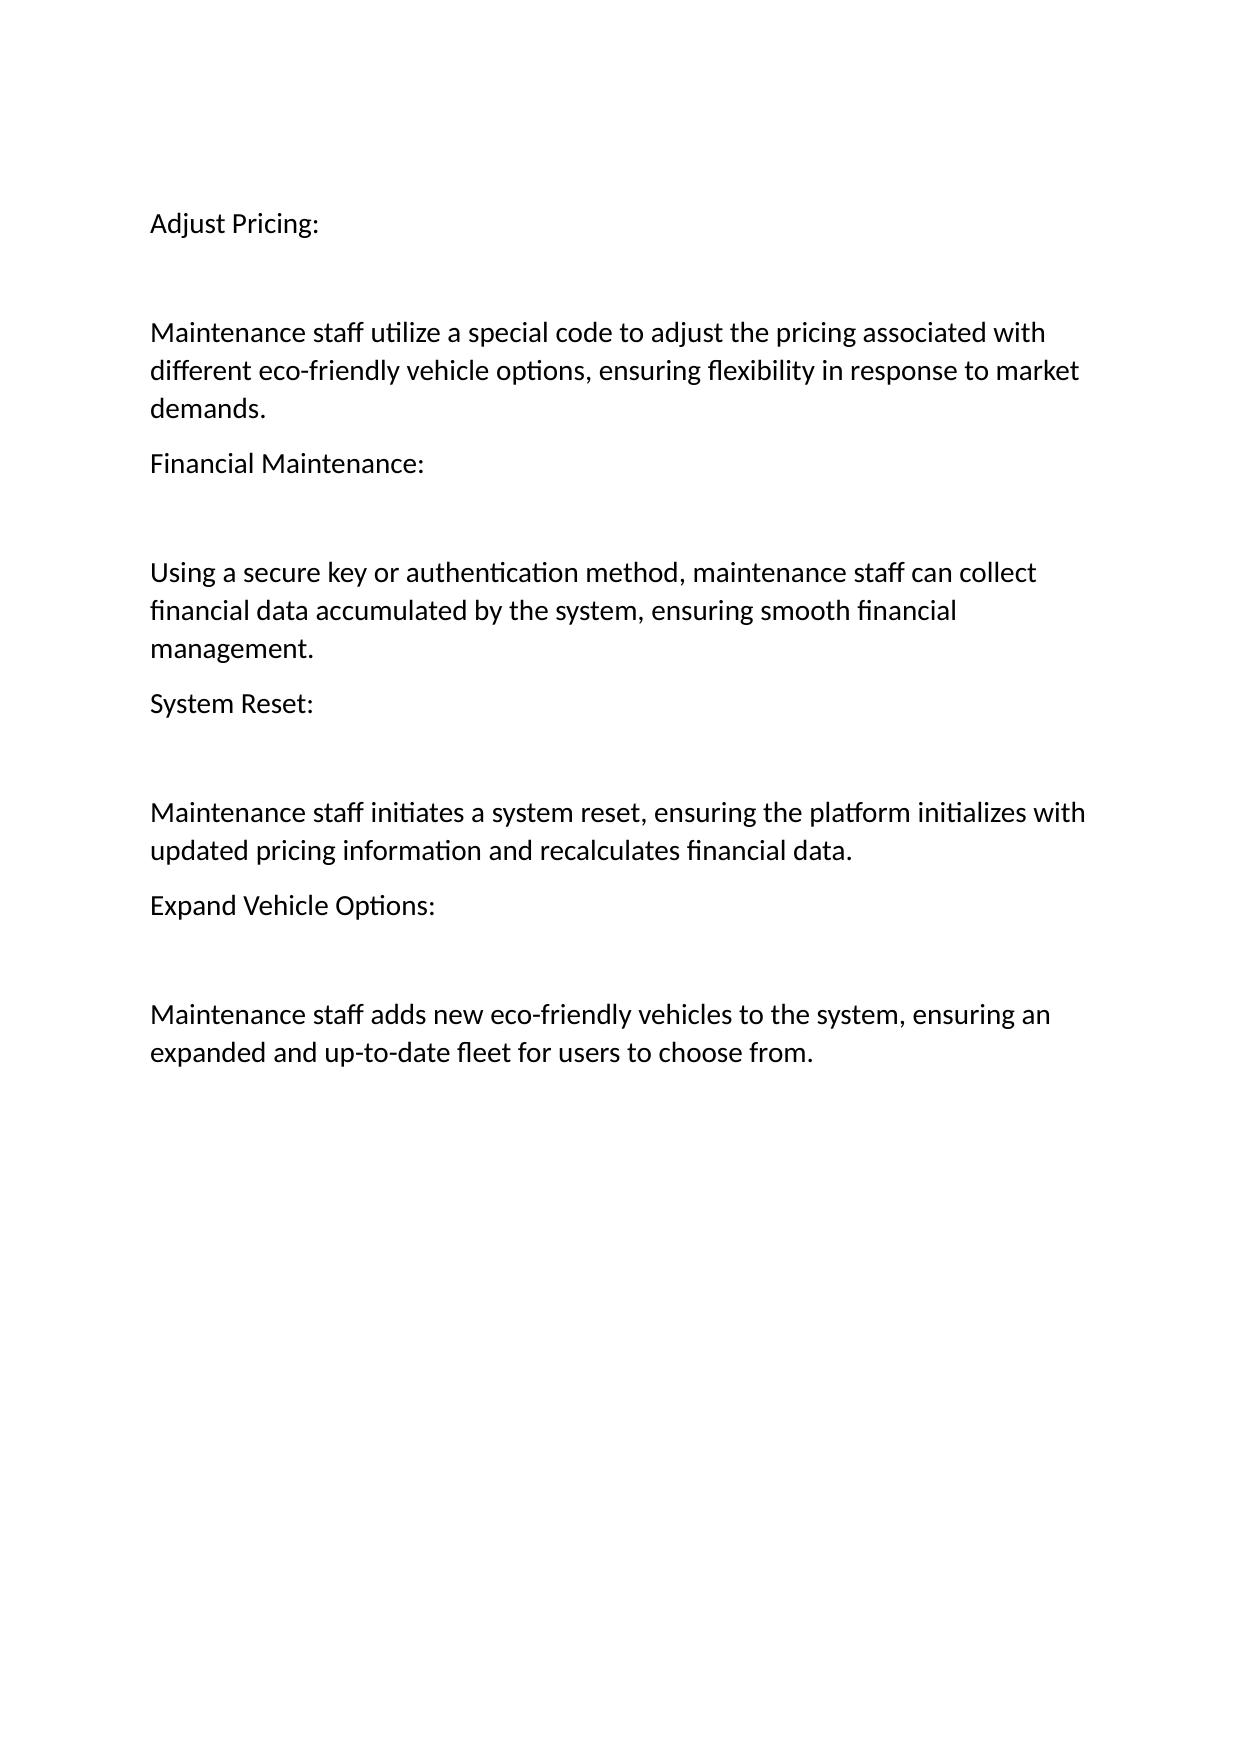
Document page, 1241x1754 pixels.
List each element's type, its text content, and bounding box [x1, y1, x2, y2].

text Using a secure key or authentication method, maintenance staff can collect financial data accumulated by the system, ensuring smooth financial management. [150, 554, 1090, 666]
text Maintenance staff initiates a system reset, ensuring the platform initializes with updated pricing information and recalculates financial data. [150, 794, 1090, 868]
text Maintenance staff adds new eco-friendly vehicles to the system, ensuring an expanded and up-to-date fleet for users to choose from. [150, 996, 1090, 1070]
text Maintenance staff utilize a special code to adjust the pricing associated with different eco-friendly vehicle options, ensuring flexibility in response to market demands. [150, 314, 1090, 426]
text Adjust Pricing: [150, 205, 1090, 240]
text Financial Maintenance: [150, 445, 1090, 480]
text Expand Vehicle Options: [150, 887, 1090, 923]
text System Reset: [150, 685, 1090, 721]
